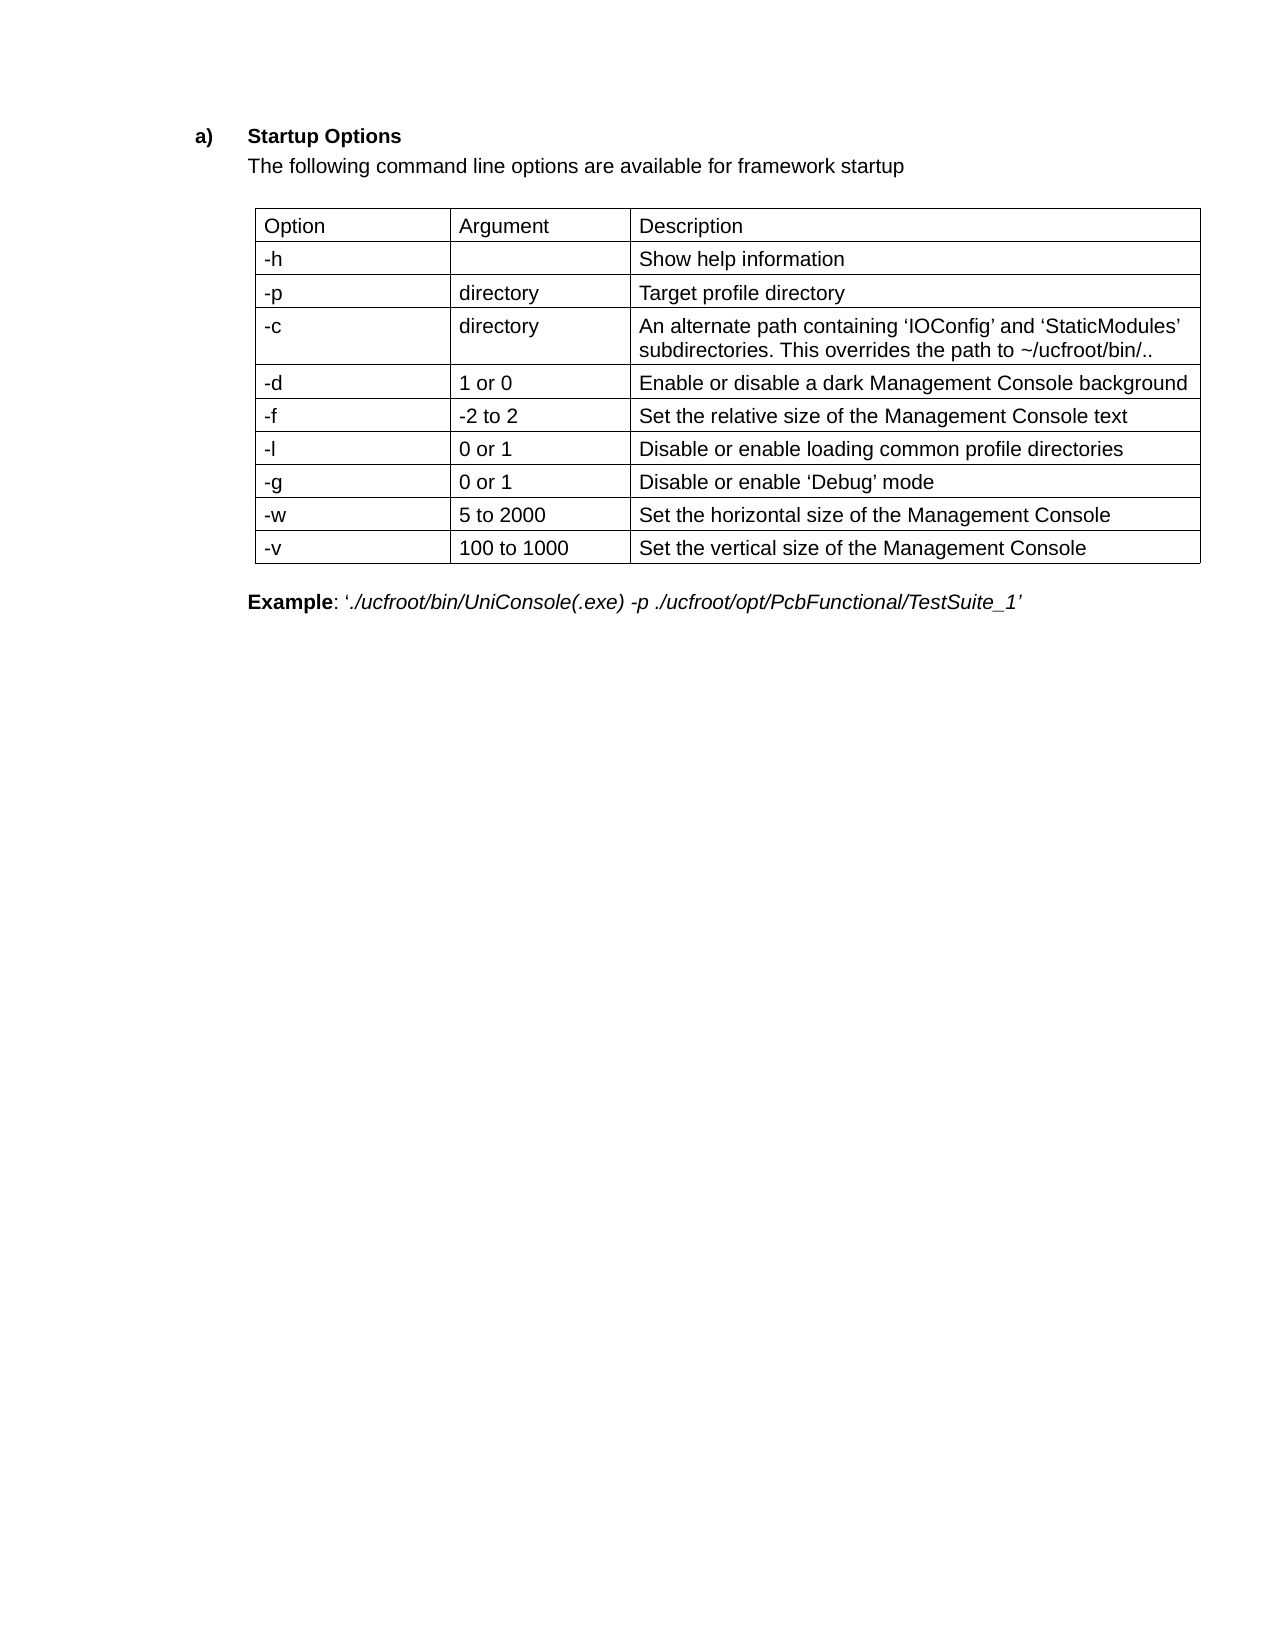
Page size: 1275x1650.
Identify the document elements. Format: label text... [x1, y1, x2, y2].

table_cell -h [256, 242, 450, 274]
table_header Description [631, 209, 1200, 241]
table_cell [451, 242, 630, 274]
table_cell Target profile directory [631, 275, 1200, 307]
table_cell 0 or 1 [451, 432, 630, 464]
table_cell Set the relative size of the Management Console text [631, 399, 1200, 431]
subtitle Startup Options [195, 124, 1200, 148]
table_cell directory [451, 275, 630, 307]
table_cell -l [256, 432, 450, 464]
table_cell -c [256, 308, 450, 364]
table_cell -v [256, 531, 450, 563]
table_cell -g [256, 465, 450, 497]
table_cell 100 to 1000 [451, 531, 630, 563]
table_cell Set the horizontal size of the Management Console [631, 498, 1200, 530]
table_cell directory [451, 308, 630, 364]
text Example: ‘./ucfroot/bin/UniConsole(.exe) -p ./ucfroot/opt/PcbFunctional/TestSuite_1’ [247, 590, 1200, 614]
text The following command line options are available for framework startup [247, 154, 1200, 178]
table_cell -2 to 2 [451, 399, 630, 431]
table_cell Disable or enable loading common profile directories [631, 432, 1200, 464]
table_cell Disable or enable ‘Debug’ mode [631, 465, 1200, 497]
table_header Option [256, 209, 450, 241]
table_cell An alternate path containing ‘IOConfig’ and ‘StaticModules’ subdirectories. This overrides the path to ~/ucfroot/bin/.. [631, 308, 1200, 364]
table_cell Show help information [631, 242, 1200, 274]
table_cell 1 or 0 [451, 365, 630, 397]
table_cell -p [256, 275, 450, 307]
table_header Argument [451, 209, 630, 241]
table_cell -w [256, 498, 450, 530]
table_cell -d [256, 365, 450, 397]
table_cell Enable or disable a dark Management Console background [631, 365, 1200, 397]
table_cell Set the vertical size of the Management Console [631, 531, 1200, 563]
table_cell -f [256, 399, 450, 431]
table_cell 0 or 1 [451, 465, 630, 497]
table_cell 5 to 2000 [451, 498, 630, 530]
